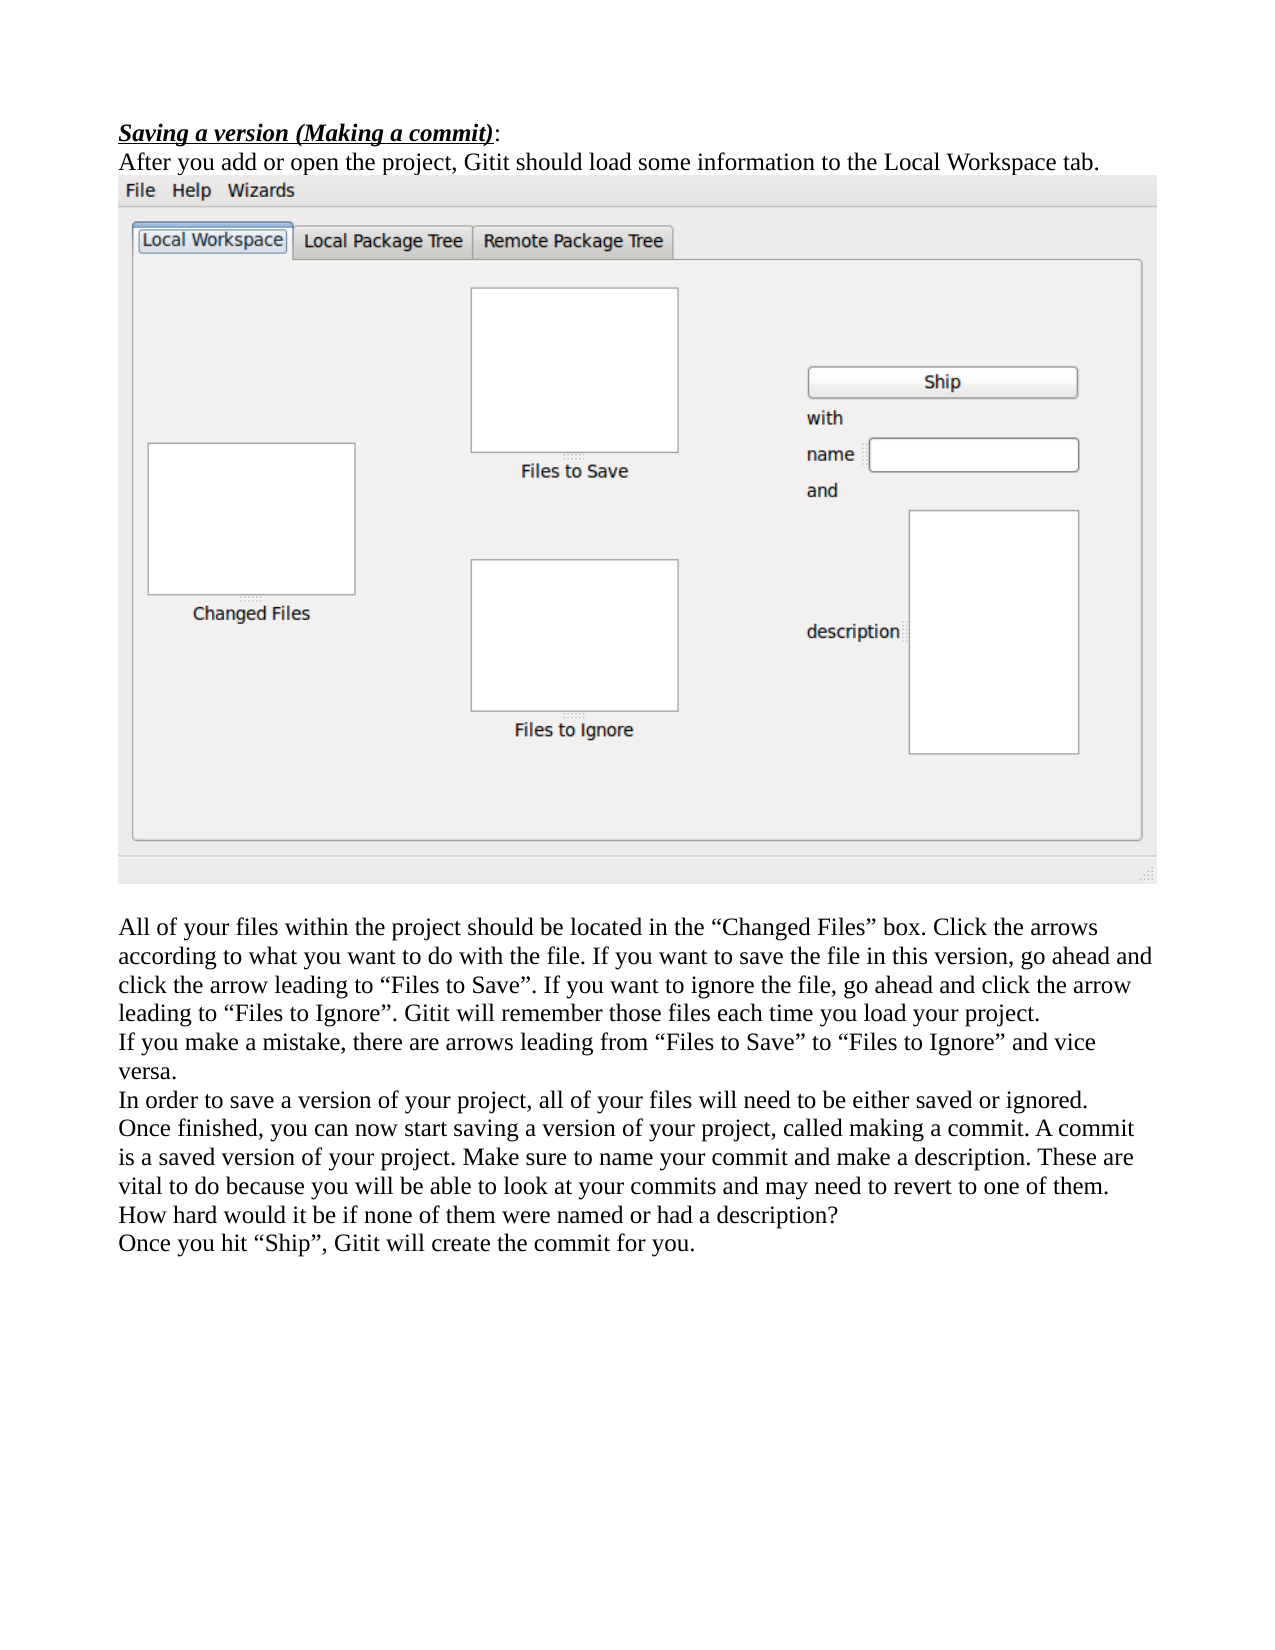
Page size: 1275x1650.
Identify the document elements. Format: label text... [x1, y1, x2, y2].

picture [118, 175, 1157, 884]
text Saving a version (Making a commit): [118, 118, 1157, 147]
text After you add or open the project, Gitit should load some information to the Local Workspace tab. [118, 147, 1157, 175]
text In order to save a version of your project, all of your files will need to be either saved or ignored. [118, 1085, 1157, 1113]
text If you make a mistake, there are arrows leading from “Files to Save” to “Files to Ignore” and vice versa. [118, 1027, 1157, 1085]
text Once finished, you can now start saving a version of your project, called making a commit. A commit is a saved version of your project. Make sure to name your commit and make a description. These are vital to do because you will be able to look at your commits and may need to revert to one of them. How hard would it be if none of them were named or had a description? [118, 1113, 1157, 1228]
text All of your files within the project should be located in the “Changed Files” box. Click the arrows according to what you want to do with the file. If you want to save the file in this version, go ahead and click the arrow leading to “Files to Save”. If you want to ignore the file, go ahead and click the arrow leading to “Files to Ignore”. Gitit will remember those files each time you load your project. [118, 912, 1157, 1027]
text Once you hit “Ship”, Gitit will create the commit for you. [118, 1228, 1157, 1257]
